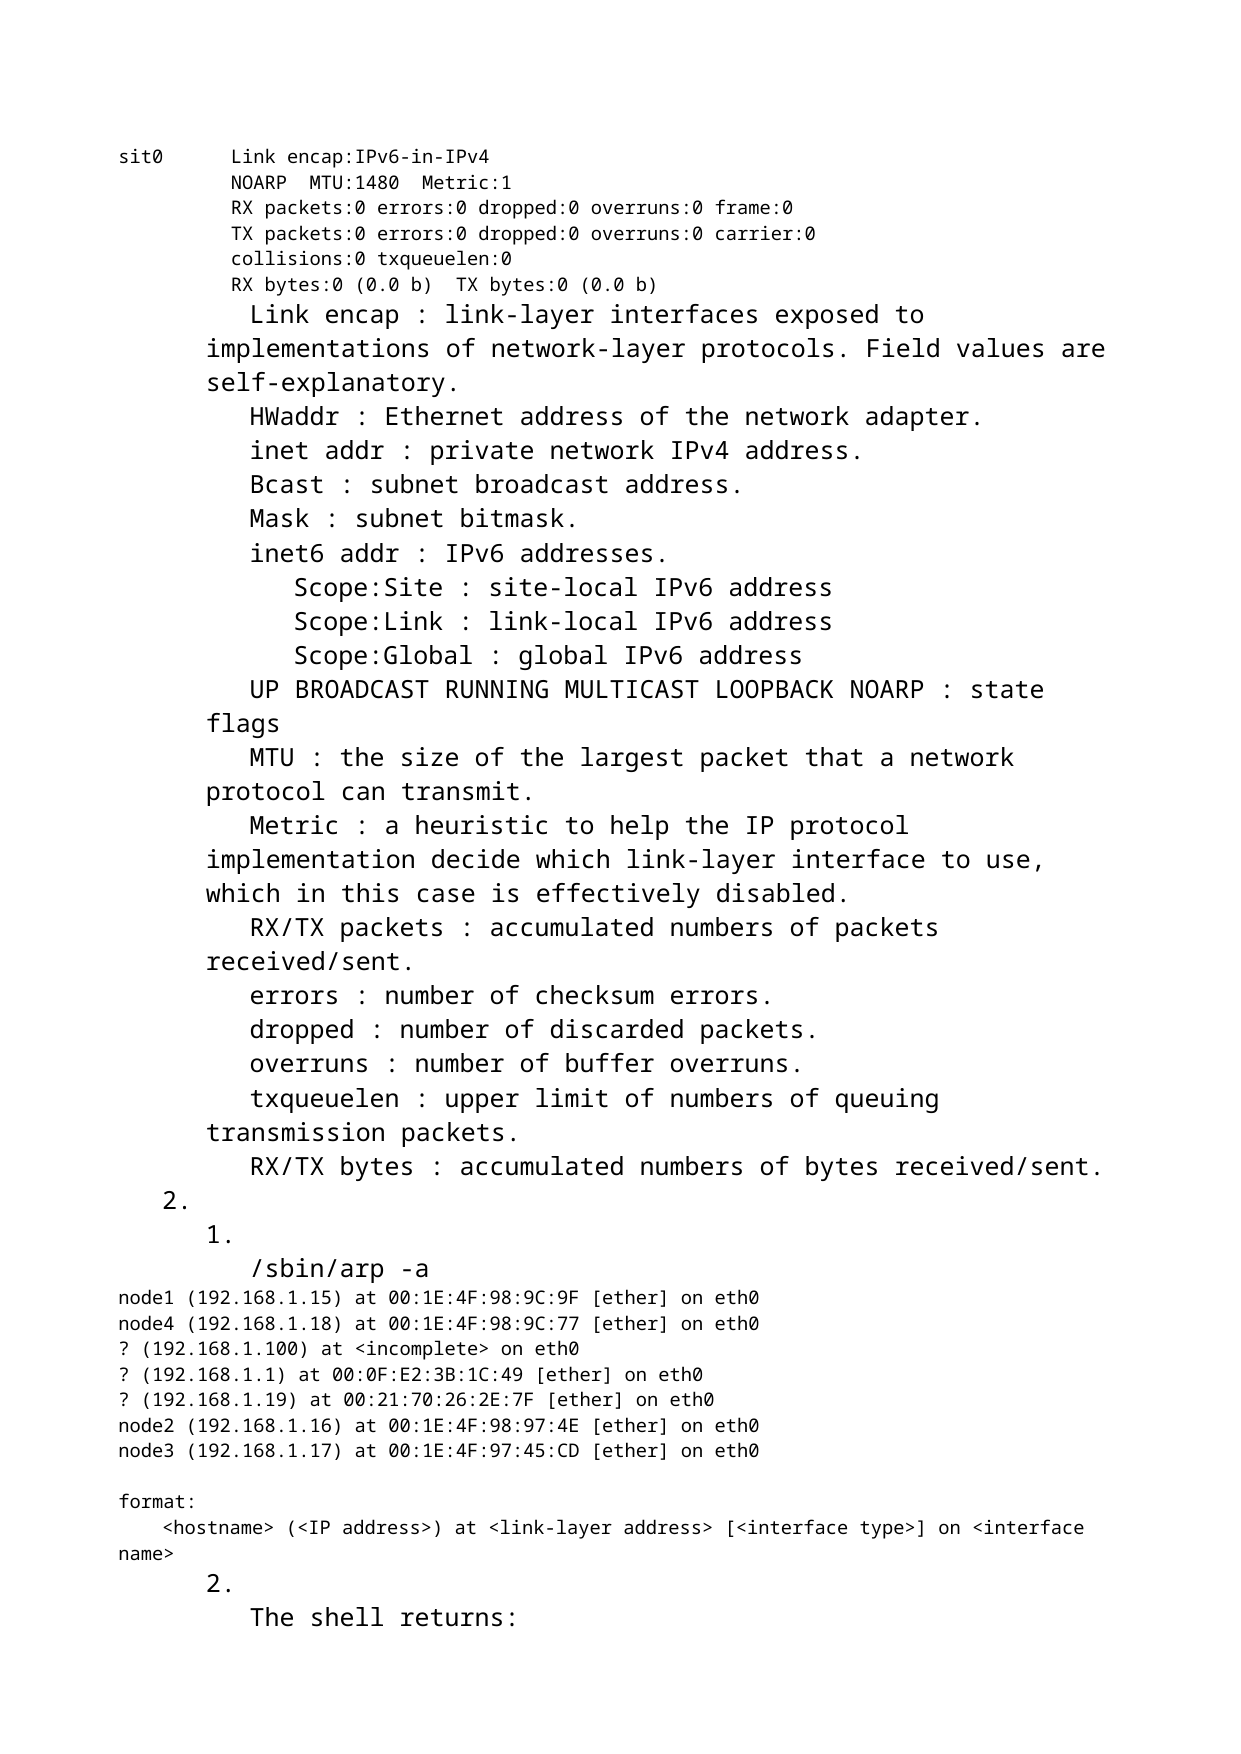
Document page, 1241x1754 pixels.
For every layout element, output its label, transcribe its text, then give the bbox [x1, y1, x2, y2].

text RX bytes:0 (0.0 b) TX bytes:0 (0.0 b) [118, 271, 1123, 297]
text Link encap : link-layer interfaces exposed to implementations of network-layer protocols. Field values are self-explanatory. [206, 297, 1123, 399]
text Scope:Global : global IPv6 address [206, 637, 1123, 671]
text ? (192.168.1.1) at 00:0F:E2:3B:1C:49 [ether] on eth0 [118, 1361, 1123, 1387]
text 2. [118, 1565, 1123, 1599]
text Metric : a heuristic to help the IP protocol implementation decide which link-layer interface to use, which in this case is effectively disabled. [206, 808, 1123, 910]
text collisions:0 txqueuelen:0 [118, 246, 1123, 271]
text errors : number of checksum errors. [206, 978, 1123, 1012]
text node1 (192.168.1.15) at 00:1E:4F:98:9C:9F [ether] on eth0 [118, 1284, 1123, 1310]
text inet6 addr : IPv6 addresses. [206, 535, 1123, 569]
text node4 (192.168.1.18) at 00:1E:4F:98:9C:77 [ether] on eth0 [118, 1310, 1123, 1336]
text inet addr : private network IPv4 address. [206, 433, 1123, 467]
text 2. [118, 1182, 1123, 1216]
text RX/TX bytes : accumulated numbers of bytes received/sent. [206, 1148, 1123, 1182]
text Mask : subnet bitmask. [206, 501, 1123, 535]
text sit0 Link encap:IPv6-in-IPv4 [118, 144, 1123, 169]
text UP BROADCAST RUNNING MULTICAST LOOPBACK NOARP : state flags [206, 671, 1123, 739]
text overruns : number of buffer overruns. [206, 1046, 1123, 1080]
text /sbin/arp -a [118, 1251, 1123, 1284]
text NOARP MTU:1480 Metric:1 [118, 169, 1123, 195]
text node3 (192.168.1.17) at 00:1E:4F:97:45:CD [ether] on eth0 [118, 1438, 1123, 1463]
text 1. [118, 1216, 1123, 1251]
text format: [118, 1489, 1123, 1514]
text The shell returns: [118, 1599, 1123, 1633]
text HWaddr : Ethernet address of the network adapter. [206, 399, 1123, 433]
text RX/TX packets : accumulated numbers of packets received/sent. [206, 910, 1123, 978]
text txqueuelen : upper limit of numbers of queuing transmission packets. [206, 1080, 1123, 1148]
text Bcast : subnet broadcast address. [206, 467, 1123, 501]
text MTU : the size of the largest packet that a network protocol can transmit. [206, 739, 1123, 808]
text <hostname> (<IP address>) at <link-layer address> [<interface type>] on <interface name> [118, 1514, 1123, 1565]
text ? (192.168.1.19) at 00:21:70:26:2E:7F [ether] on eth0 [118, 1387, 1123, 1412]
text RX packets:0 errors:0 dropped:0 overruns:0 frame:0 [118, 195, 1123, 220]
text Scope:Link : link-local IPv6 address [206, 603, 1123, 637]
text node2 (192.168.1.16) at 00:1E:4F:98:97:4E [ether] on eth0 [118, 1412, 1123, 1438]
text TX packets:0 errors:0 dropped:0 overruns:0 carrier:0 [118, 220, 1123, 246]
text Scope:Site : site-local IPv6 address [206, 569, 1123, 603]
text ? (192.168.1.100) at <incomplete> on eth0 [118, 1336, 1123, 1361]
text dropped : number of discarded packets. [206, 1012, 1123, 1046]
